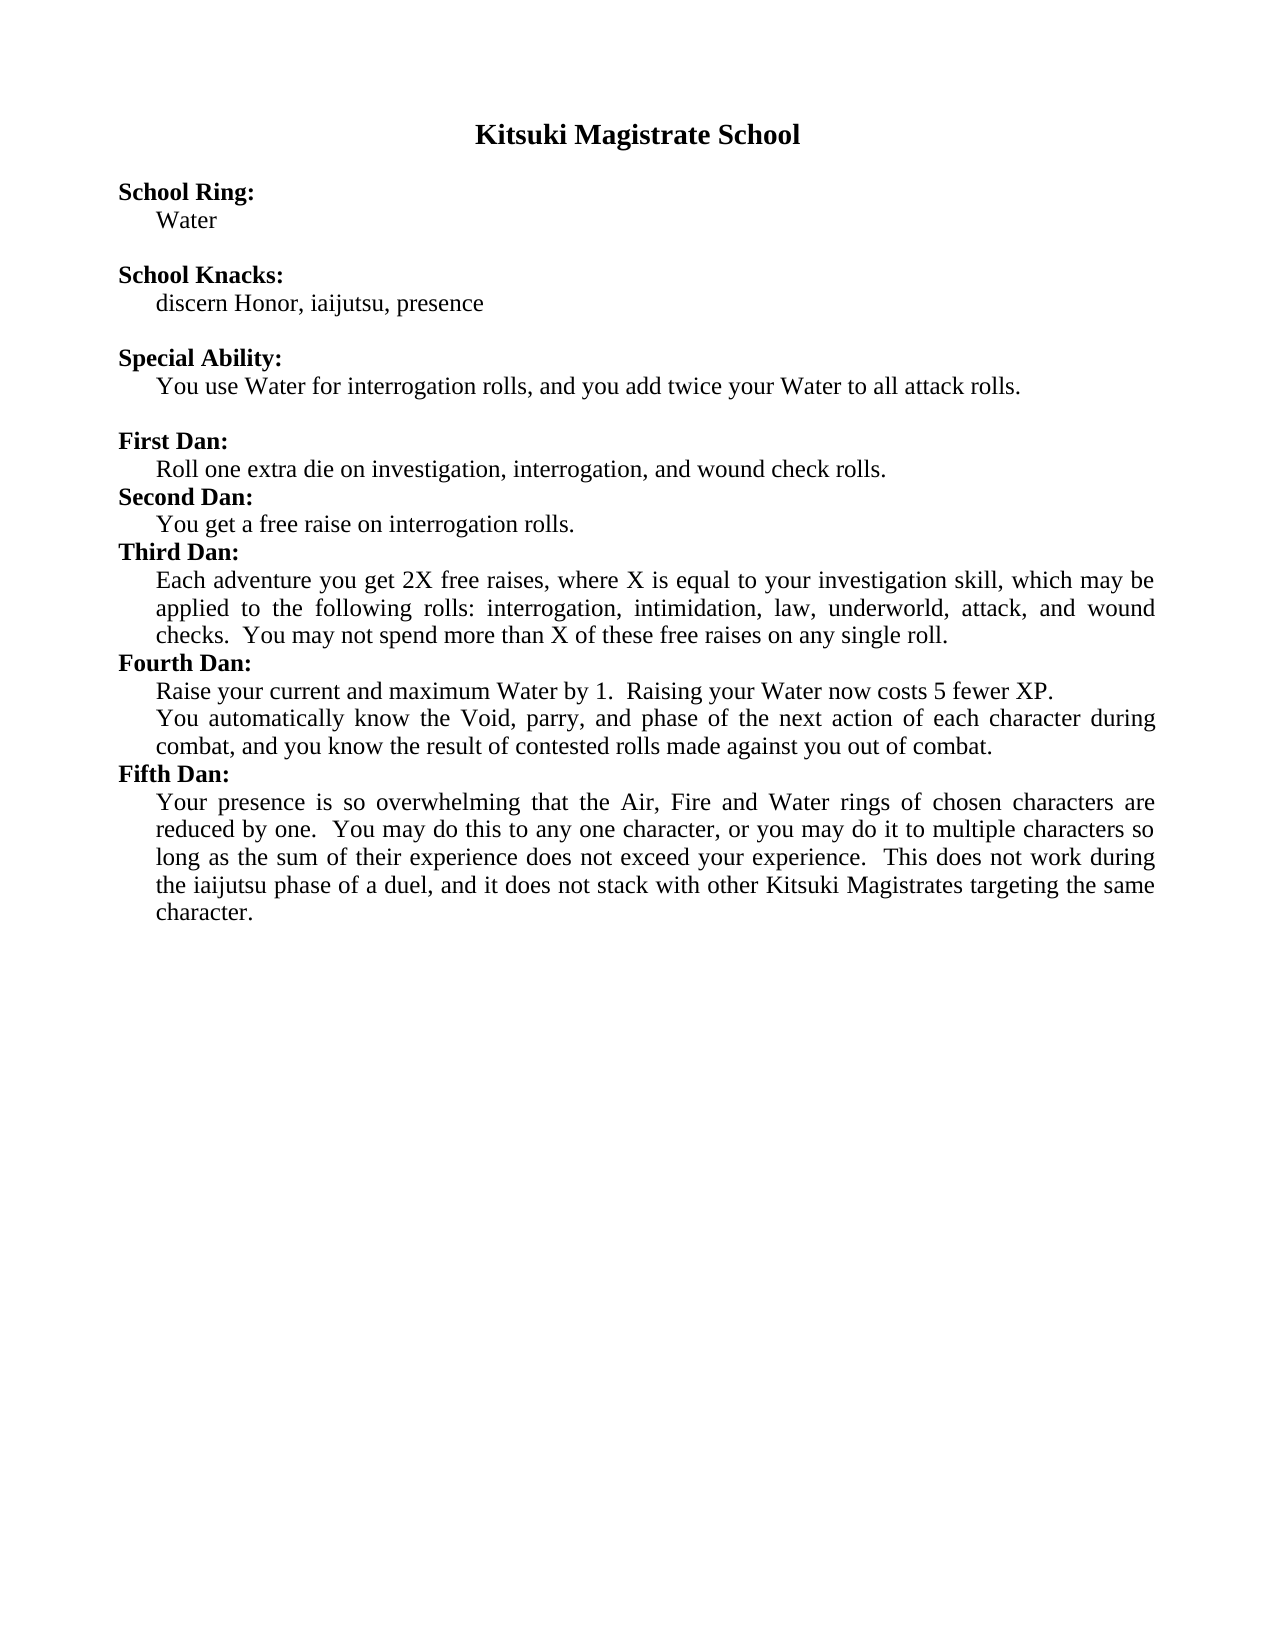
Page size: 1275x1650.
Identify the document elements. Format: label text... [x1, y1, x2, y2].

text Water [156, 206, 1157, 233]
text Your presence is so overwhelming that the Air, Fire and Water rings of chosen characters are reduced by one. You may do this to any one character, or you may do it to multiple characters so long as the sum of their experience does not exceed your experience. This does not work during the iaijutsu phase of a duel, and it does not stack with other Kitsuki Magistrates targeting the same character. [156, 788, 1157, 926]
text Roll one extra die on investigation, interrogation, and wound check rolls. [156, 455, 1157, 483]
text You automatically know the Void, parry, and phase of the next action of each character during combat, and you know the result of contested rolls made against you out of combat. [156, 704, 1157, 760]
text School Ring: [118, 178, 1157, 206]
text Raise your current and maximum Water by 1. Raising your Water now costs 5 fewer XP. [156, 677, 1157, 704]
text Kitsuki Magistrate School [118, 118, 1157, 150]
text You use Water for interrogation rolls, and you add twice your Water to all attack rolls. [156, 372, 1157, 400]
text First Dan: [118, 427, 1157, 455]
text discern Honor, iaijutsu, presence [156, 289, 1157, 317]
text Special Ability: [118, 344, 1157, 372]
text Each adventure you get 2X free raises, where X is equal to your investigation skill, which may be applied to the following rolls: interrogation, intimidation, law, underworld, attack, and wound checks. You may not spend more than X of these free raises on any single roll. [156, 566, 1157, 649]
text Fourth Dan: [118, 649, 1157, 677]
text School Knacks: [118, 261, 1157, 289]
text Fifth Dan: [118, 760, 1157, 788]
text Third Dan: [118, 538, 1157, 566]
text You get a free raise on interrogation rolls. [156, 511, 1157, 538]
text Second Dan: [118, 483, 1157, 511]
